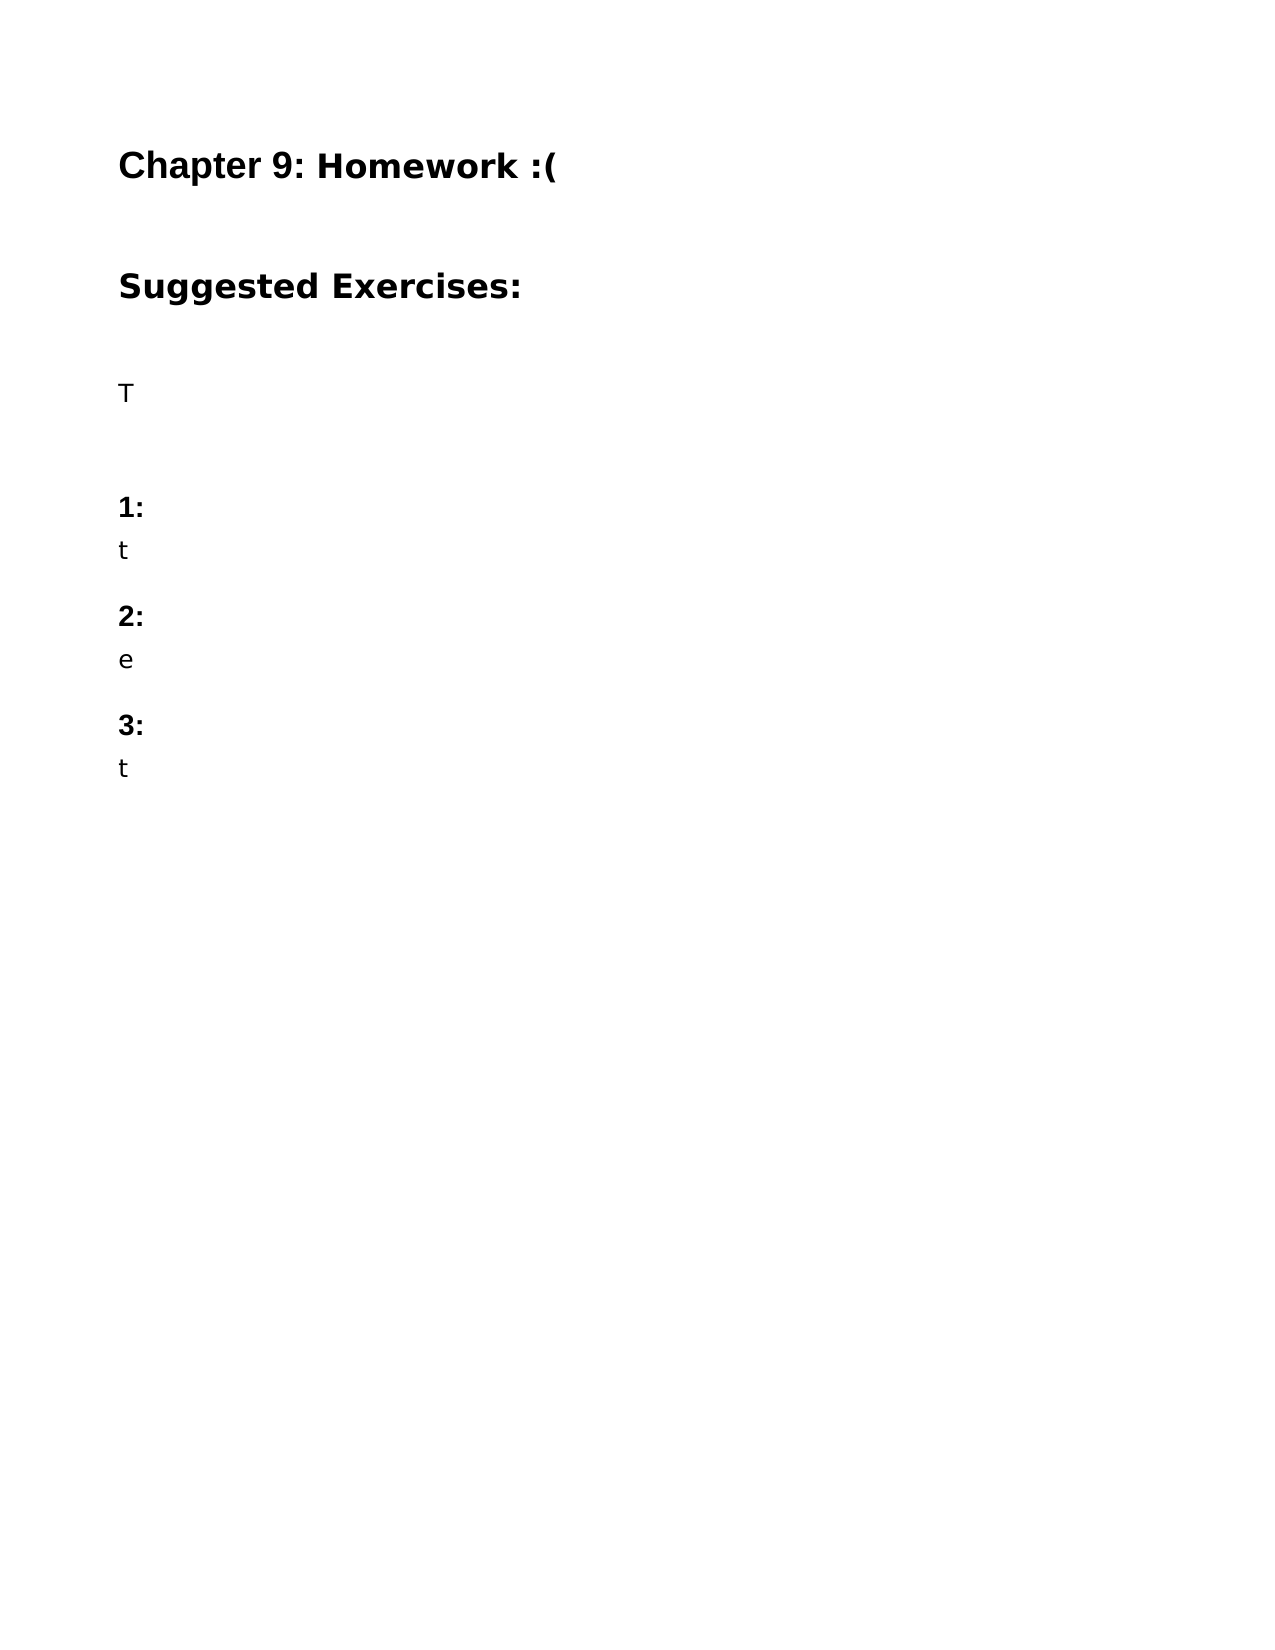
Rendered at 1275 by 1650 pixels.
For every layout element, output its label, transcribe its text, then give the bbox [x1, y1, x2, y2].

subtitle Chapter 9: Homework :( [118, 143, 1157, 187]
text t [118, 536, 1157, 565]
text t [118, 754, 1157, 783]
text T [118, 379, 1157, 408]
text e [118, 645, 1157, 674]
subtitle 3: [118, 707, 1157, 741]
subtitle 1: [118, 489, 1157, 523]
subtitle 2: [118, 598, 1157, 632]
subtitle Suggested Exercises: [118, 268, 1157, 307]
